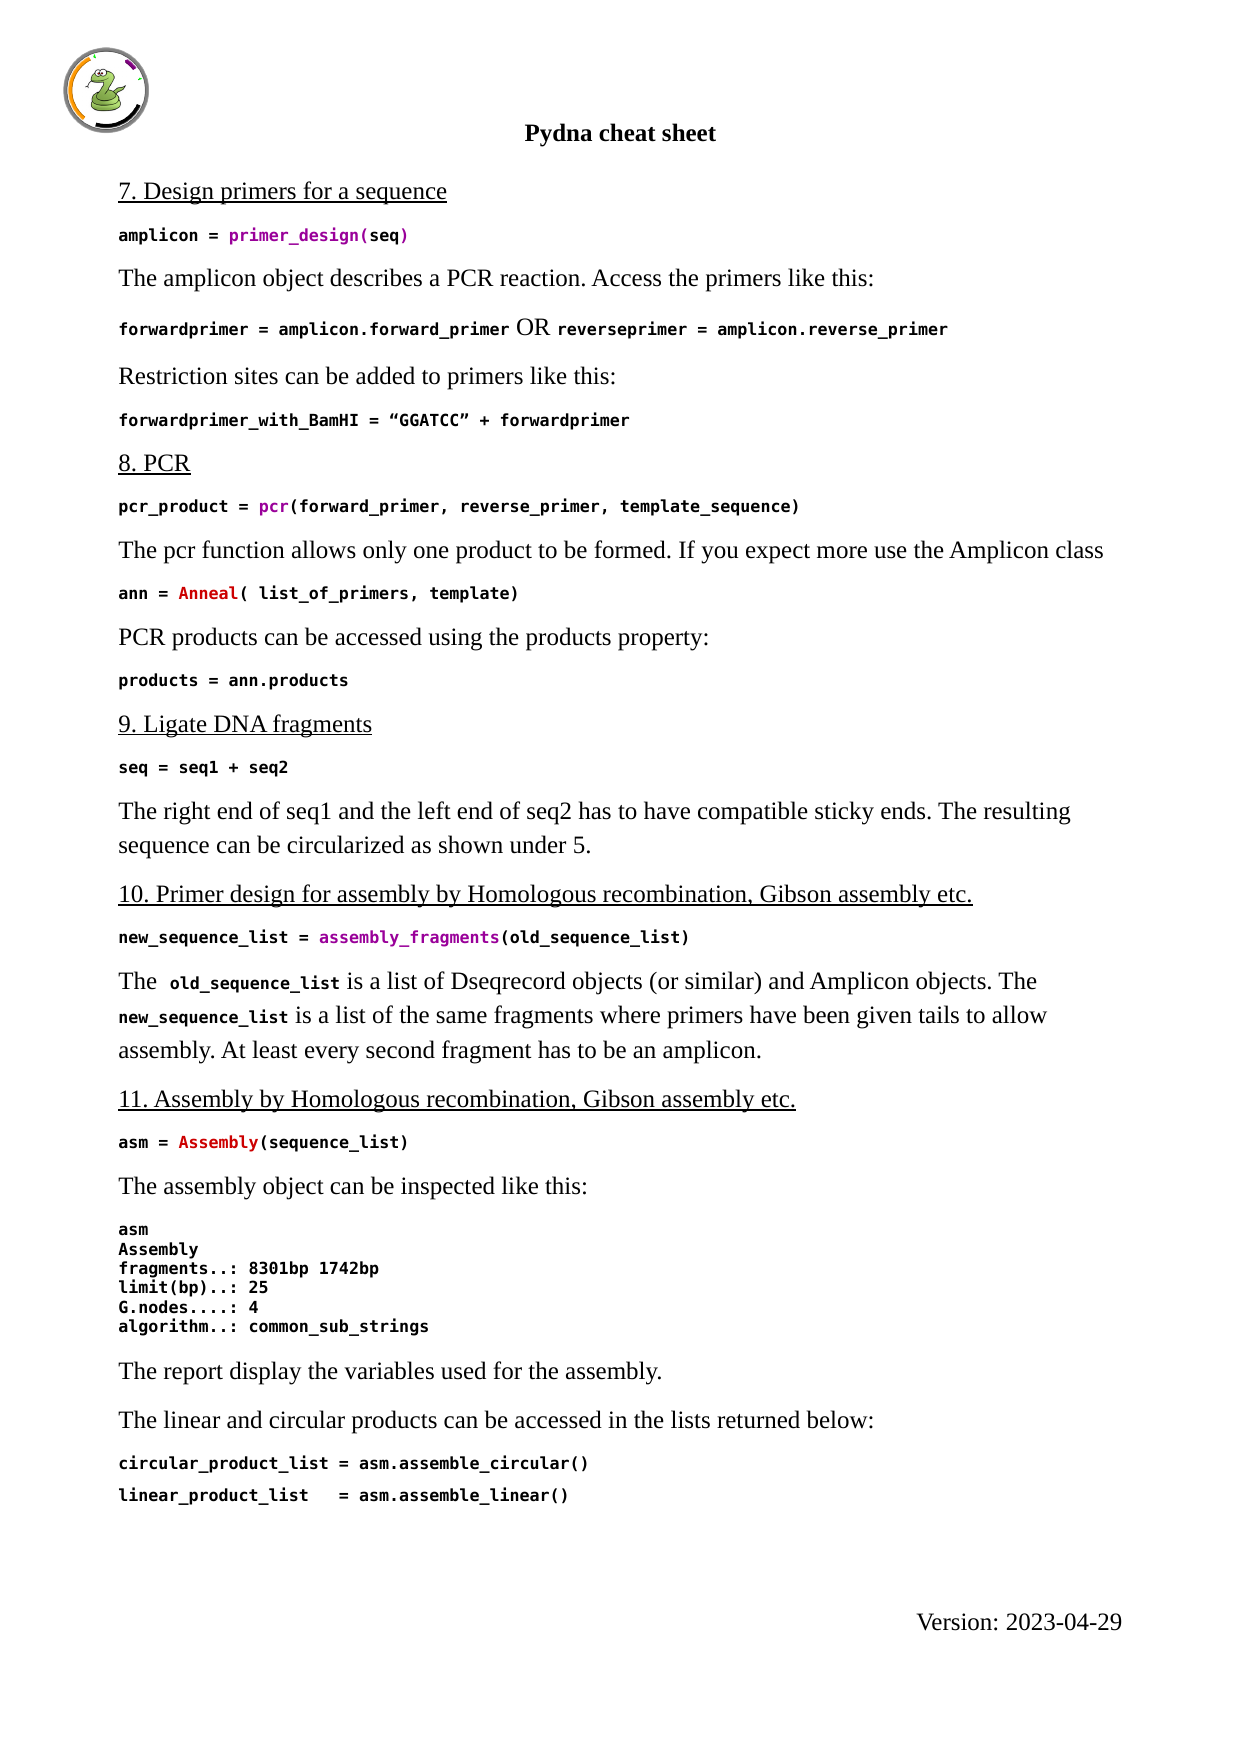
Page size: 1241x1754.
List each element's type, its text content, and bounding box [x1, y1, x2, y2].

text Assembly [118, 1239, 1122, 1259]
text forwardprimer_with_BamHI = “GGATCC” + forwardprimer [118, 410, 1122, 430]
text The old_sequence_list is a list of Dseqrecord objects (or similar) and Amplicon objects. The new_sequence_list is a list of the same fragments where primers have been given tails to allow assembly. At least every second fragment has to be an amplicon. [118, 966, 1122, 1064]
text The right end of seq1 and the left end of seq2 has to have compatible sticky ends. The resulting sequence can be circularized as shown under 5. [118, 796, 1122, 859]
text linear_product_list = asm.assemble_linear() [118, 1486, 1122, 1505]
text The report display the variables used for the assembly. [118, 1356, 1122, 1384]
text new_sequence_list = assembly_fragments(old_sequence_list) [118, 928, 1122, 948]
text asm = Assembly(sequence_list) [118, 1133, 1122, 1153]
text amplicon = primer_design(seq) [118, 225, 1122, 245]
text limit(bp)..: 25 [118, 1278, 1122, 1298]
text The pcr function allows only one product to be formed. If you expect more use the Amplicon class [118, 535, 1122, 564]
text 10. Primer design for assembly by Homologous recombination, Gibson assembly etc. [118, 879, 1122, 908]
text The assembly object can be inspected like this: [118, 1171, 1122, 1200]
text asm [118, 1220, 1122, 1239]
text The linear and circular products can be accessed in the lists returned below: [118, 1405, 1122, 1433]
text 11. Assembly by Homologous recombination, Gibson assembly etc. [118, 1084, 1122, 1113]
text G.nodes....: 4 [118, 1298, 1122, 1317]
text ann = Anneal( list_of_primers, template) [118, 584, 1122, 603]
text fragments..: 8301bp 1742bp [118, 1259, 1122, 1278]
text The amplicon object describes a PCR reaction. Access the primers like this: [118, 263, 1122, 292]
text circular_product_list = asm.assemble_circular() [118, 1454, 1122, 1473]
text products = ann.products [118, 671, 1122, 690]
text forwardprimer = amplicon.forward_primer OR reverseprimer = amplicon.reverse_primer [118, 312, 1122, 341]
text 9. Ligate DNA fragments [118, 709, 1122, 738]
text 7. Design primers for a sequence [118, 176, 1122, 205]
text algorithm..: common_sub_strings [118, 1317, 1122, 1336]
text 8. PCR [118, 448, 1122, 477]
picture [62, 47, 150, 134]
text PCR products can be accessed using the products property: [118, 622, 1122, 651]
text Restriction sites can be added to primers like this: [118, 361, 1122, 390]
text pcr_product = pcr(forward_primer, reverse_primer, template_sequence) [118, 497, 1122, 517]
text seq = seq1 + seq2 [118, 758, 1122, 777]
